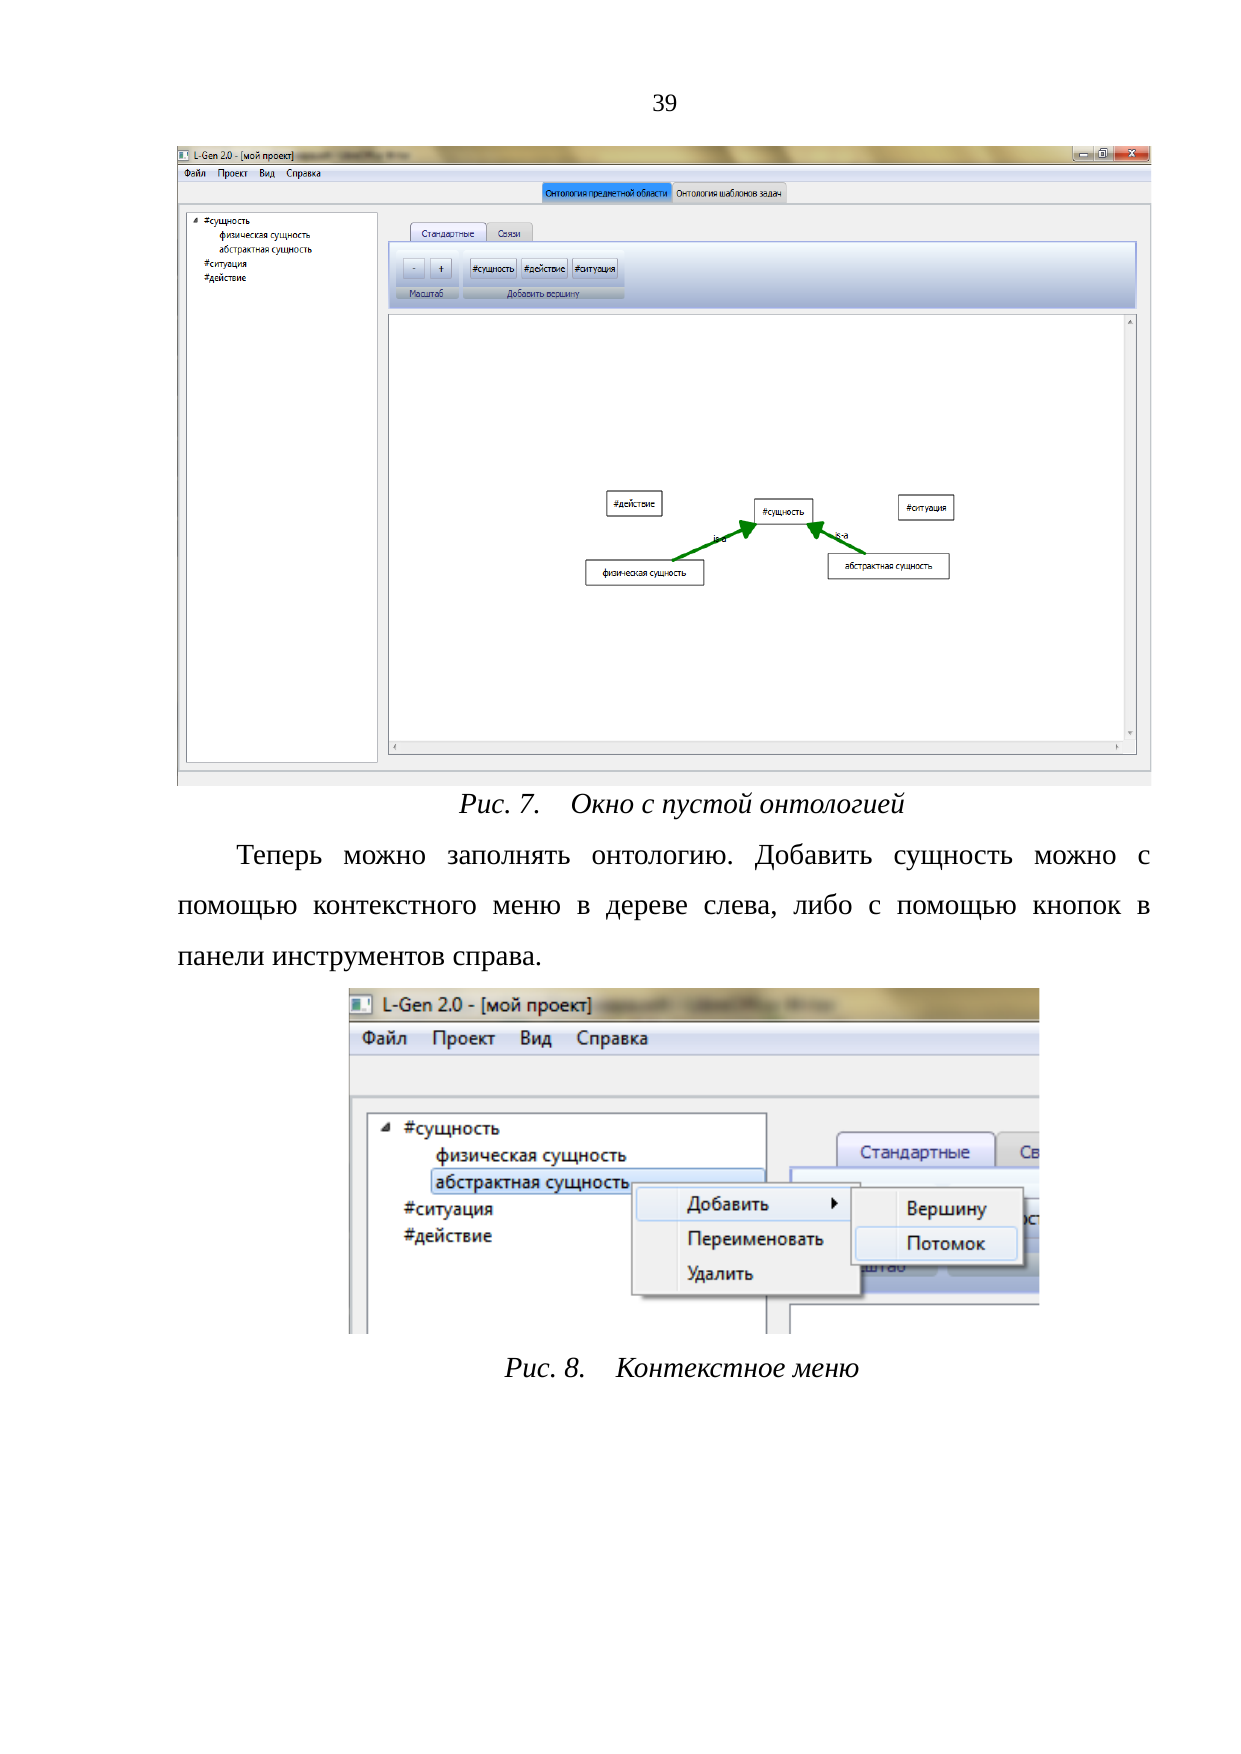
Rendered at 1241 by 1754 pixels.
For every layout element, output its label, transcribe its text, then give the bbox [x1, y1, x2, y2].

text Теперь можно заполнять онтологию. Добавить сущность можно с помощью контекстного меню в дереве слева, либо с помощью кнопок в панели инструментов справа. [177, 837, 1152, 971]
list Контекстное меню [215, 1350, 1152, 1384]
list Окно с пустой онтологией [215, 786, 1152, 819]
